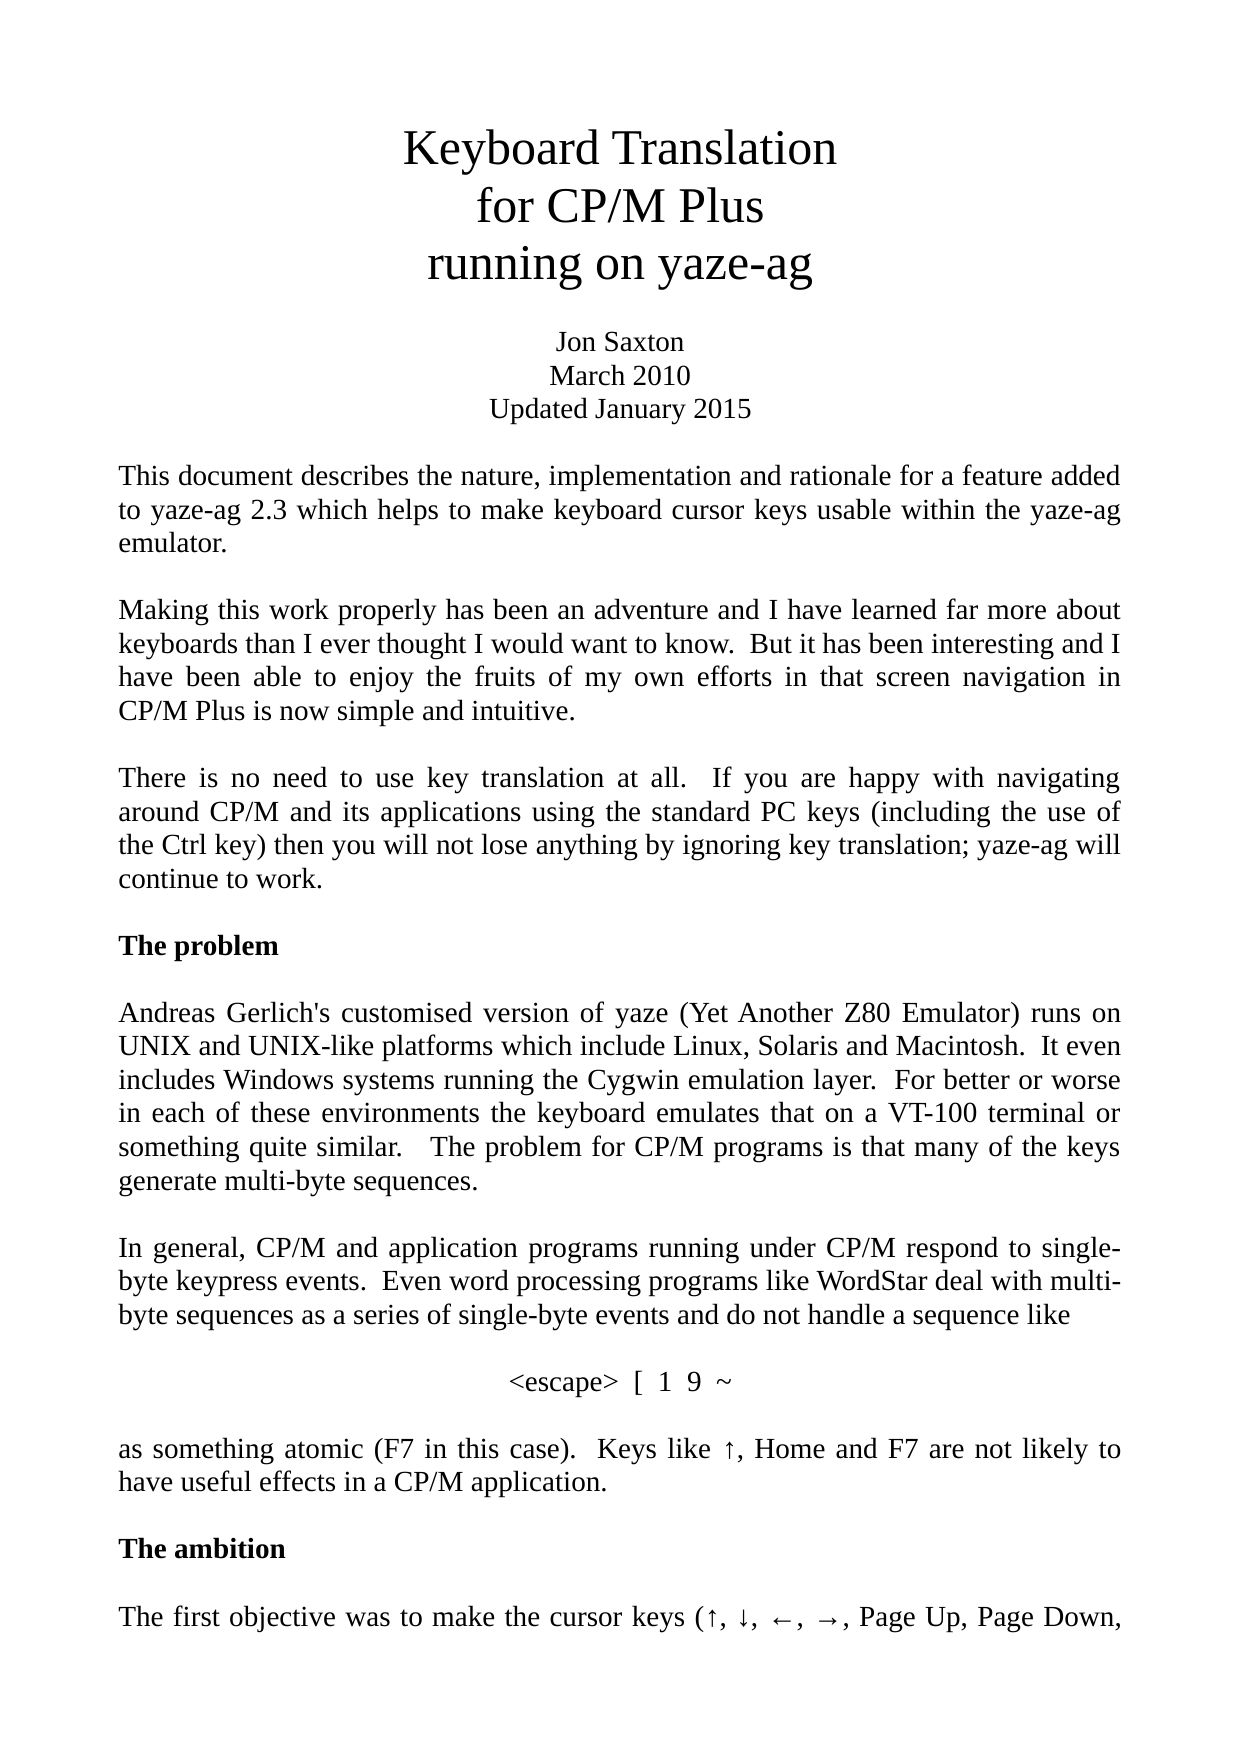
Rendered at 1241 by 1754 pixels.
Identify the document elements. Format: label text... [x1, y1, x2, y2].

text running on yaze-ag [118, 233, 1122, 291]
text The problem [118, 928, 1122, 961]
text Jon Saxton [118, 324, 1122, 358]
text The first objective was to make the cursor keys (↑, ↓, ←, →, Page Up, Page Down, [118, 1599, 1122, 1632]
text Updated January 2015 [118, 391, 1122, 425]
text March 2010 [118, 358, 1122, 391]
text In general, CP/M and application programs running under CP/M respond to single-byte keypress events. Even word processing programs like WordStar deal with multi-byte sequences as a series of single-byte events and do not handle a sequence like [118, 1230, 1122, 1330]
text The ambition [118, 1532, 1122, 1565]
text <escape> [ 1 9 ~ [118, 1364, 1122, 1397]
text There is no need to use key translation at all. If you are happy with navigating around CP/M and its applications using the standard PC keys (including the use of the Ctrl key) then you will not lose anything by ignoring key translation; yaze-ag will continue to work. [118, 760, 1122, 894]
text for CP/M Plus [118, 176, 1122, 233]
text Making this work properly has been an adventure and I have learned far more about keyboards than I ever thought I would want to know. But it has been interesting and I have been able to enjoy the fruits of my own efforts in that screen navigation in CP/M Plus is now simple and intuitive. [118, 592, 1122, 727]
text This document describes the nature, implementation and rationale for a feature added to yaze-ag 2.3 which helps to make keyboard cursor keys usable within the yaze-ag emulator. [118, 458, 1122, 559]
text as something atomic (F7 in this case). Keys like ↑, Home and F7 are not likely to have useful effects in a CP/M application. [118, 1431, 1122, 1498]
text Andreas Gerlich's customised version of yaze (Yet Another Z80 Emulator) runs on UNIX and UNIX-like platforms which include Linux, Solaris and Macintosh. It even includes Windows systems running the Cygwin emulation layer. For better or worse in each of these environments the keyboard emulates that on a VT-100 terminal or something quite similar. The problem for CP/M programs is that many of the keys generate multi-byte sequences. [118, 995, 1122, 1196]
text Keyboard Translation [118, 118, 1122, 176]
